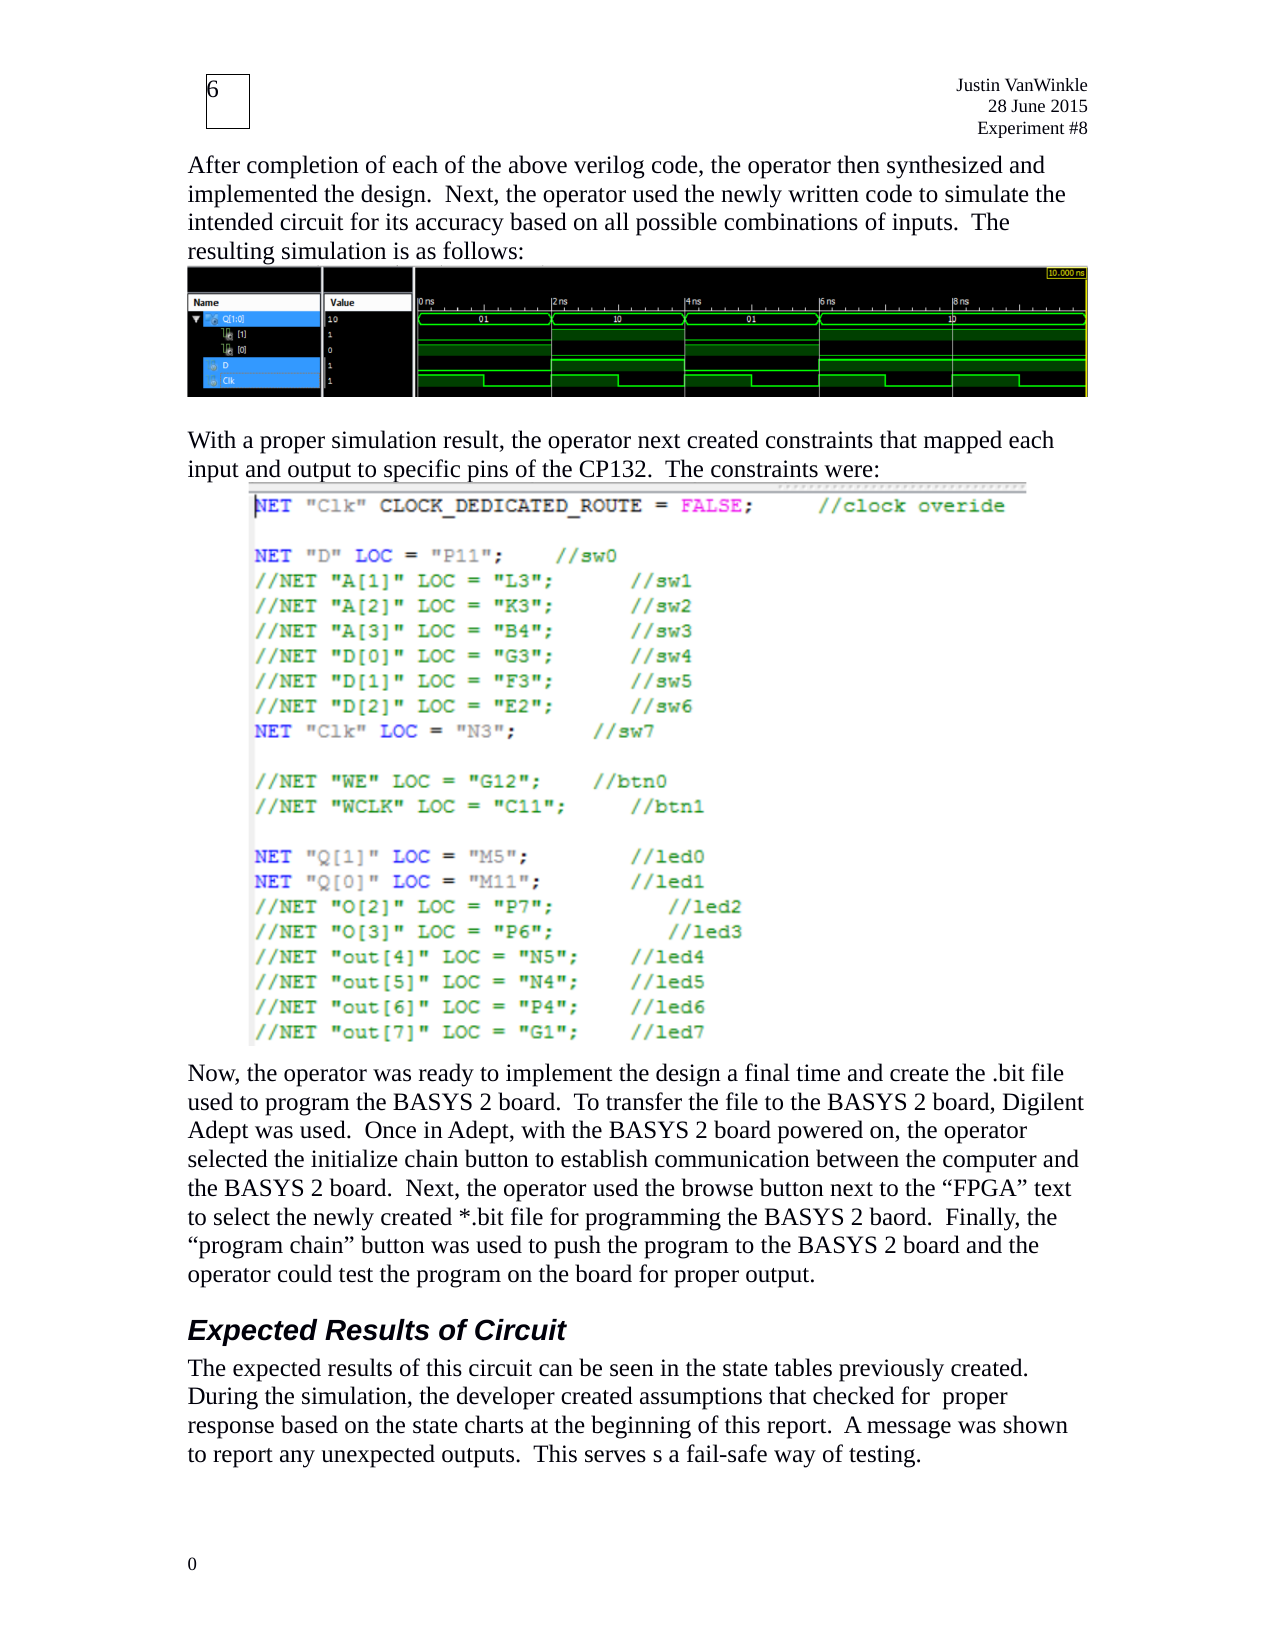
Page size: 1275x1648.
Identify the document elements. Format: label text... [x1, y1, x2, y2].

text After completion of each of the above verilog code, the operator then synthesized and implemented the design. Next, the operator used the newly written code to simulate the intended circuit for its accuracy based on all possible combinations of inputs. The resulting simulation is as follows: [187, 150, 1088, 265]
picture [187, 265, 1088, 397]
text With a proper simulation result, the operator next created constraints that mapped each input and output to specific pins of the CP132. The constraints were: [187, 425, 1088, 483]
text During the simulation, the developer created assumptions that checked for proper response based on the state charts at the beginning of this report. A message was shown to report any unexpected outputs. This serves s a fail-safe way of testing. [187, 1381, 1088, 1468]
subtitle Expected Results of Circuit [187, 1313, 1088, 1346]
text The expected results of this circuit can be seen in the state tables previously created. [187, 1353, 1088, 1381]
text Now, the operator was ready to implement the design a final time and create the .bit file used to program the BASYS 2 board. To transfer the file to the BASYS 2 board, Digilent Adept was used. Once in Adept, with the BASYS 2 board powered on, the operator selected the initialize chain button to establish communication between the computer and the BASYS 2 board. Next, the operator used the browse button next to the “FPGA” text to select the newly created *.bit file for programming the BASYS 2 baord. Finally, the “program chain” button was used to push the program to the BASYS 2 board and the operator could test the program on the board for proper output. [187, 1058, 1088, 1288]
picture [248, 482, 1027, 1046]
